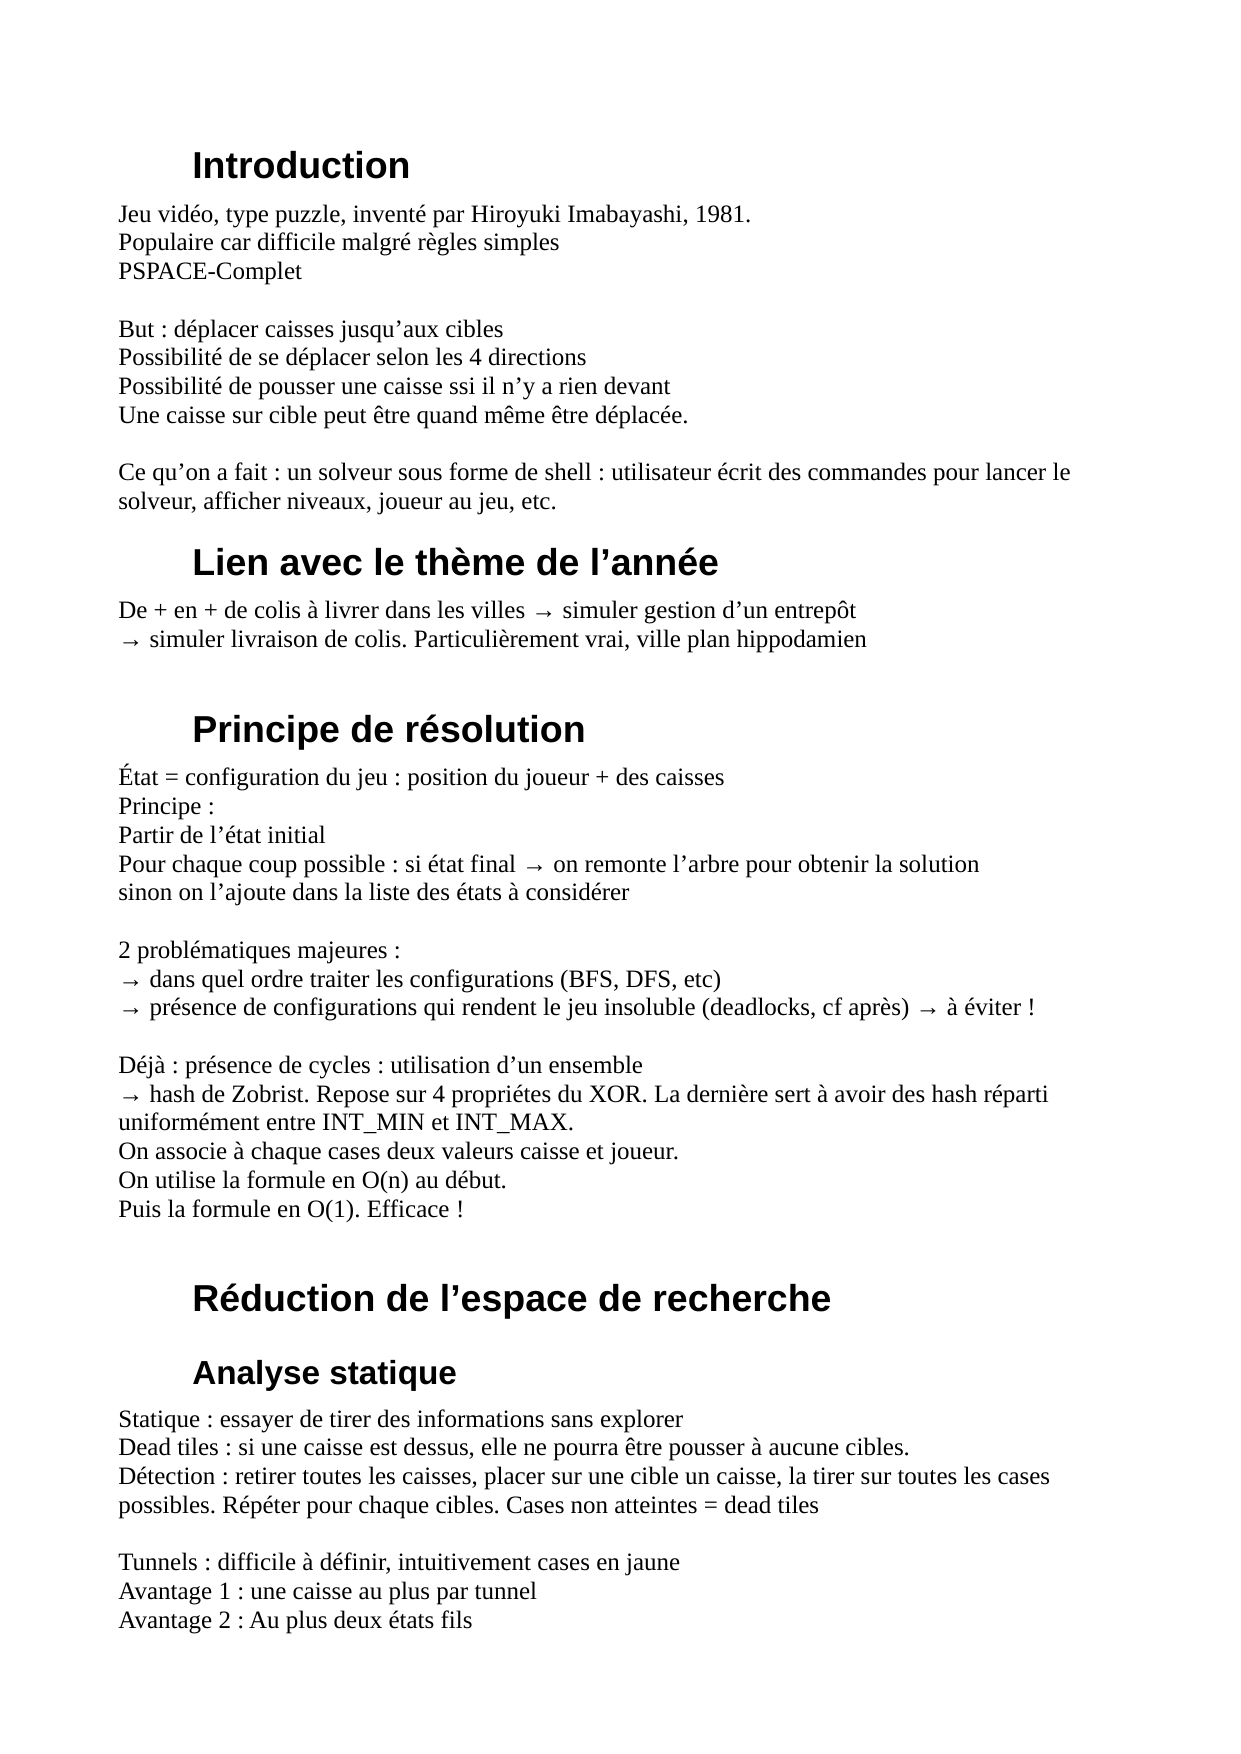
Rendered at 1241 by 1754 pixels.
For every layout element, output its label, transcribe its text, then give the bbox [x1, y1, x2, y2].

text Dead tiles : si une caisse est dessus, elle ne pourra être pousser à aucune cibles. [118, 1432, 1122, 1461]
text Déjà : présence de cycles : utilisation d’un ensemble [118, 1050, 1122, 1079]
text But : déplacer caisses jusqu’aux cibles [118, 314, 1122, 342]
text Jeu vidéo, type puzzle, inventé par Hiroyuki Imabayashi, 1981. [118, 199, 1122, 227]
text → hash de Zobrist. Repose sur 4 propriétes du XOR. La dernière sert à avoir des hash réparti uniformément entre INT_MIN et INT_MAX. [118, 1079, 1122, 1136]
subtitle Analyse statique [118, 1353, 1122, 1391]
text Puis la formule en O(1). Efficace ! [118, 1194, 1122, 1222]
text Pour chaque coup possible : si état final → on remonte l’arbre pour obtenir la solution [118, 849, 1122, 877]
text → présence de configurations qui rendent le jeu insoluble (deadlocks, cf après) → à éviter ! [118, 992, 1122, 1021]
text Possibilité de se déplacer selon les 4 directions [118, 342, 1122, 371]
text État = configuration du jeu : position du joueur + des caisses [118, 762, 1122, 791]
text → simuler livraison de colis. Particulièrement vrai, ville plan hippodamien [118, 624, 1122, 653]
text Ce qu’on a fait : un solveur sous forme de shell : utilisateur écrit des commandes pour lancer le solveur, afficher niveaux, joueur au jeu, etc. [118, 457, 1122, 515]
subtitle Lien avec le thème de l’année [118, 540, 1122, 583]
subtitle Introduction [118, 143, 1122, 186]
text On utilise la formule en O(n) au début. [118, 1165, 1122, 1194]
text PSPACE-Complet [118, 256, 1122, 285]
subtitle Réduction de l’espace de recherche [118, 1276, 1122, 1319]
text Possibilité de pousser une caisse ssi il n’y a rien devant [118, 371, 1122, 400]
text Tunnels : difficile à définir, intuitivement cases en jaune [118, 1547, 1122, 1576]
text Détection : retirer toutes les caisses, placer sur une cible un caisse, la tirer sur toutes les cases possibles. Répéter pour chaque cibles. Cases non atteintes = dead tiles [118, 1461, 1122, 1519]
text Partir de l’état initial [118, 820, 1122, 849]
text Une caisse sur cible peut être quand même être déplacée. [118, 400, 1122, 429]
text On associe à chaque cases deux valeurs caisse et joueur. [118, 1136, 1122, 1165]
text 2 problématiques majeures : [118, 935, 1122, 964]
subtitle Principe de résolution [118, 707, 1122, 750]
text Avantage 1 : une caisse au plus par tunnel [118, 1576, 1122, 1605]
text De + en + de colis à livrer dans les villes → simuler gestion d’un entrepôt [118, 596, 1122, 624]
text sinon on l’ajoute dans la liste des états à considérer [118, 877, 1122, 906]
text Populaire car difficile malgré règles simples [118, 227, 1122, 256]
text → dans quel ordre traiter les configurations (BFS, DFS, etc) [118, 964, 1122, 992]
text Avantage 2 : Au plus deux états fils [118, 1605, 1122, 1634]
text Principe : [118, 791, 1122, 820]
text Statique : essayer de tirer des informations sans explorer [118, 1404, 1122, 1432]
